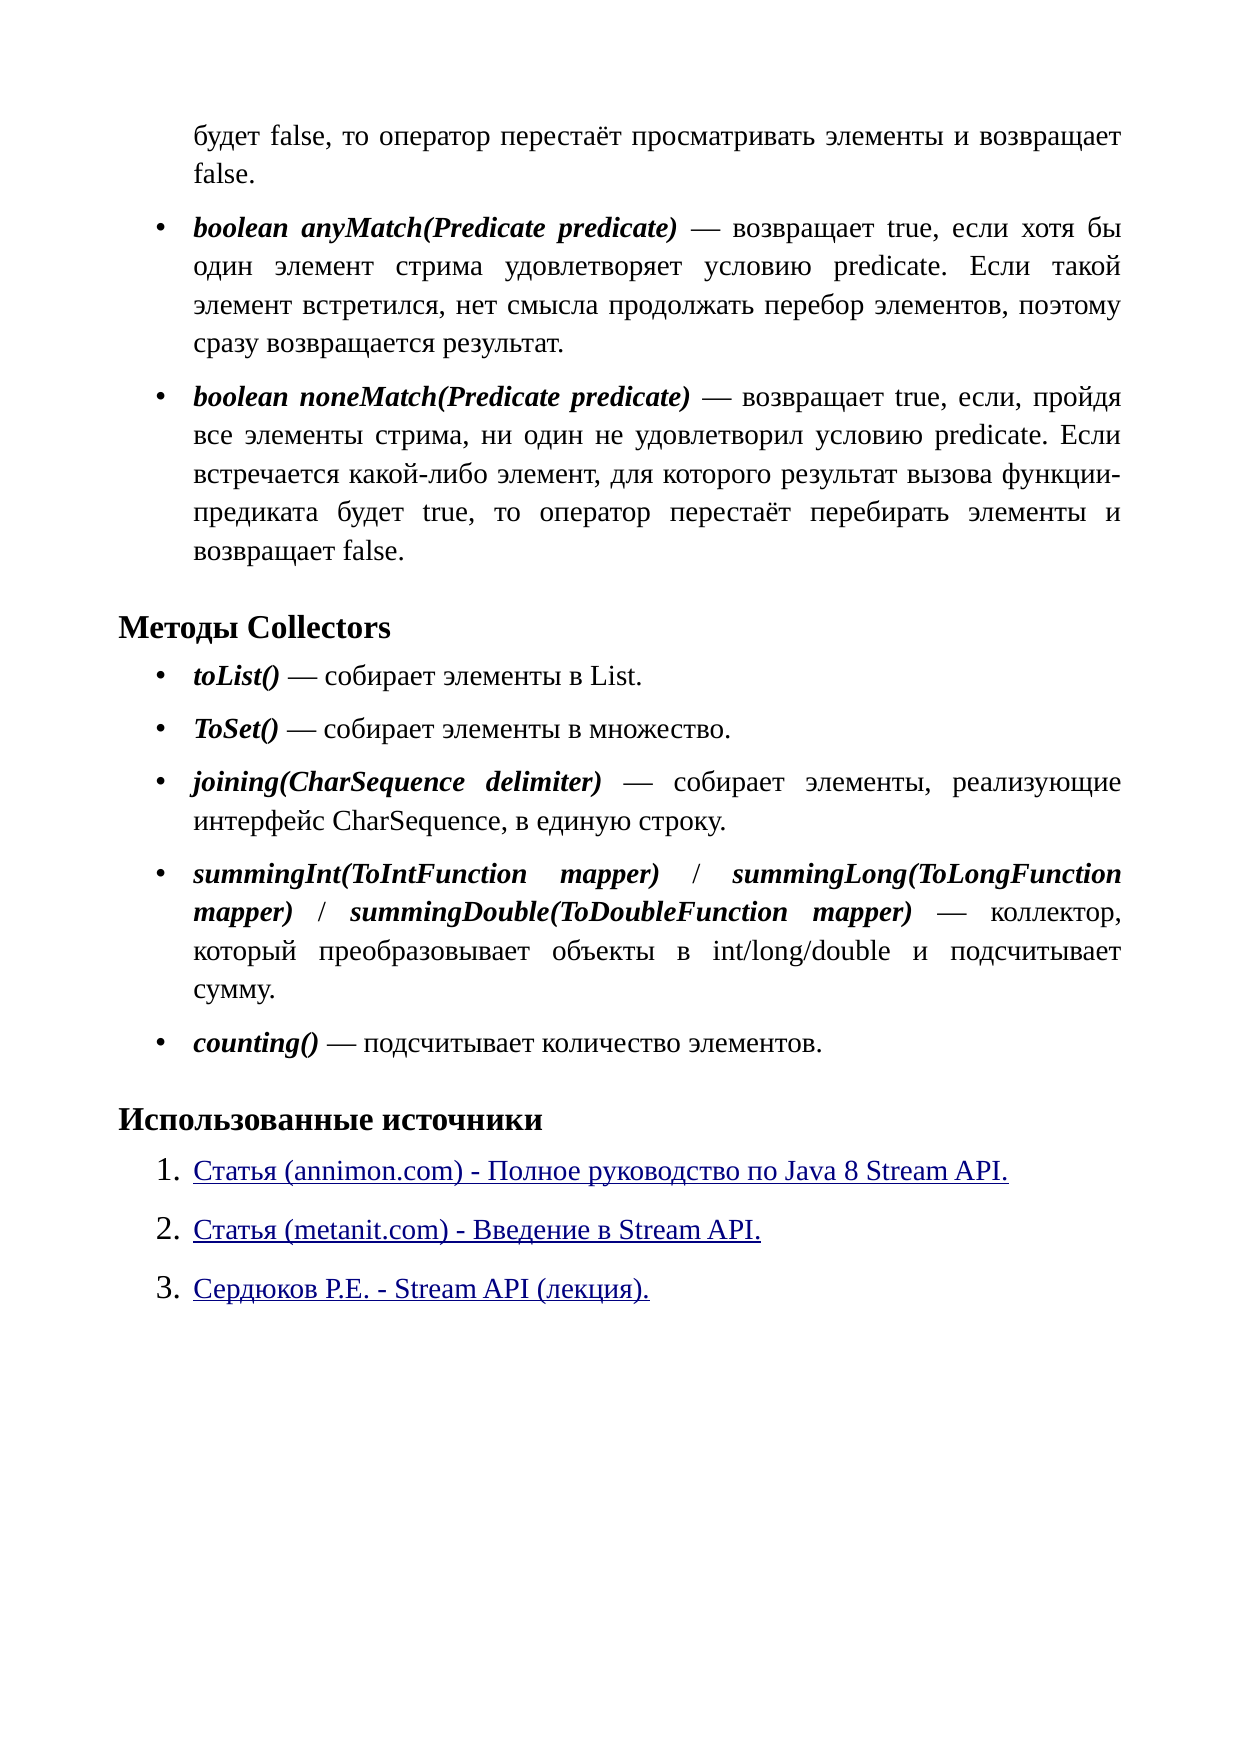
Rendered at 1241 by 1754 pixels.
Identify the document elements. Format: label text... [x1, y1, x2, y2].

list summingInt(ToIntFunction mapper) / summingLong(ToLongFunction mapper) / summingDouble(ToDoubleFunction mapper) — коллектор, который преобразовывает объекты в int/long/double и подсчитывает сумму. [156, 856, 1122, 1005]
subtitle Методы Collectors [118, 607, 1122, 645]
list counting() — подсчитывает количество элементов. [156, 1025, 1122, 1058]
list boolean noneMatch(Predicate predicate) — возвращает true, если, пройдя все элементы стрима, ни один не удовлетворил условию predicate. Если встречается какой-либо элемент, для которого результат вызова функции-предиката будет true, то оператор перестаёт перебирать элементы и возвращает false. [156, 379, 1122, 566]
list Статья (annimon.com) - Полное руководство по Java 8 Stream API. [156, 1150, 1122, 1188]
list boolean anyMatch(Predicate predicate) — возвращает true, если хотя бы один элемент стрима удовлетворяет условию predicate. Если такой элемент встретился, нет смысла продолжать перебор элементов, поэтому сразу возвращается результат. [156, 210, 1122, 359]
list будет false, то оператор перестаёт просматривать элементы и возвращает false. [156, 118, 1122, 190]
list Статья (metanit.com) - Введение в Stream API. [156, 1208, 1122, 1247]
list Сердюков Р.Е. - Stream API (лекция). [156, 1267, 1122, 1305]
list ToSet() — собирает элементы в множество. [156, 711, 1122, 744]
subtitle Использованные источники [118, 1099, 1122, 1137]
list joining(CharSequence delimiter) — собирает элементы, реализующие интерфейс CharSequence, в единую строку. [156, 764, 1122, 836]
list toList() — собирает элементы в List. [156, 658, 1122, 691]
